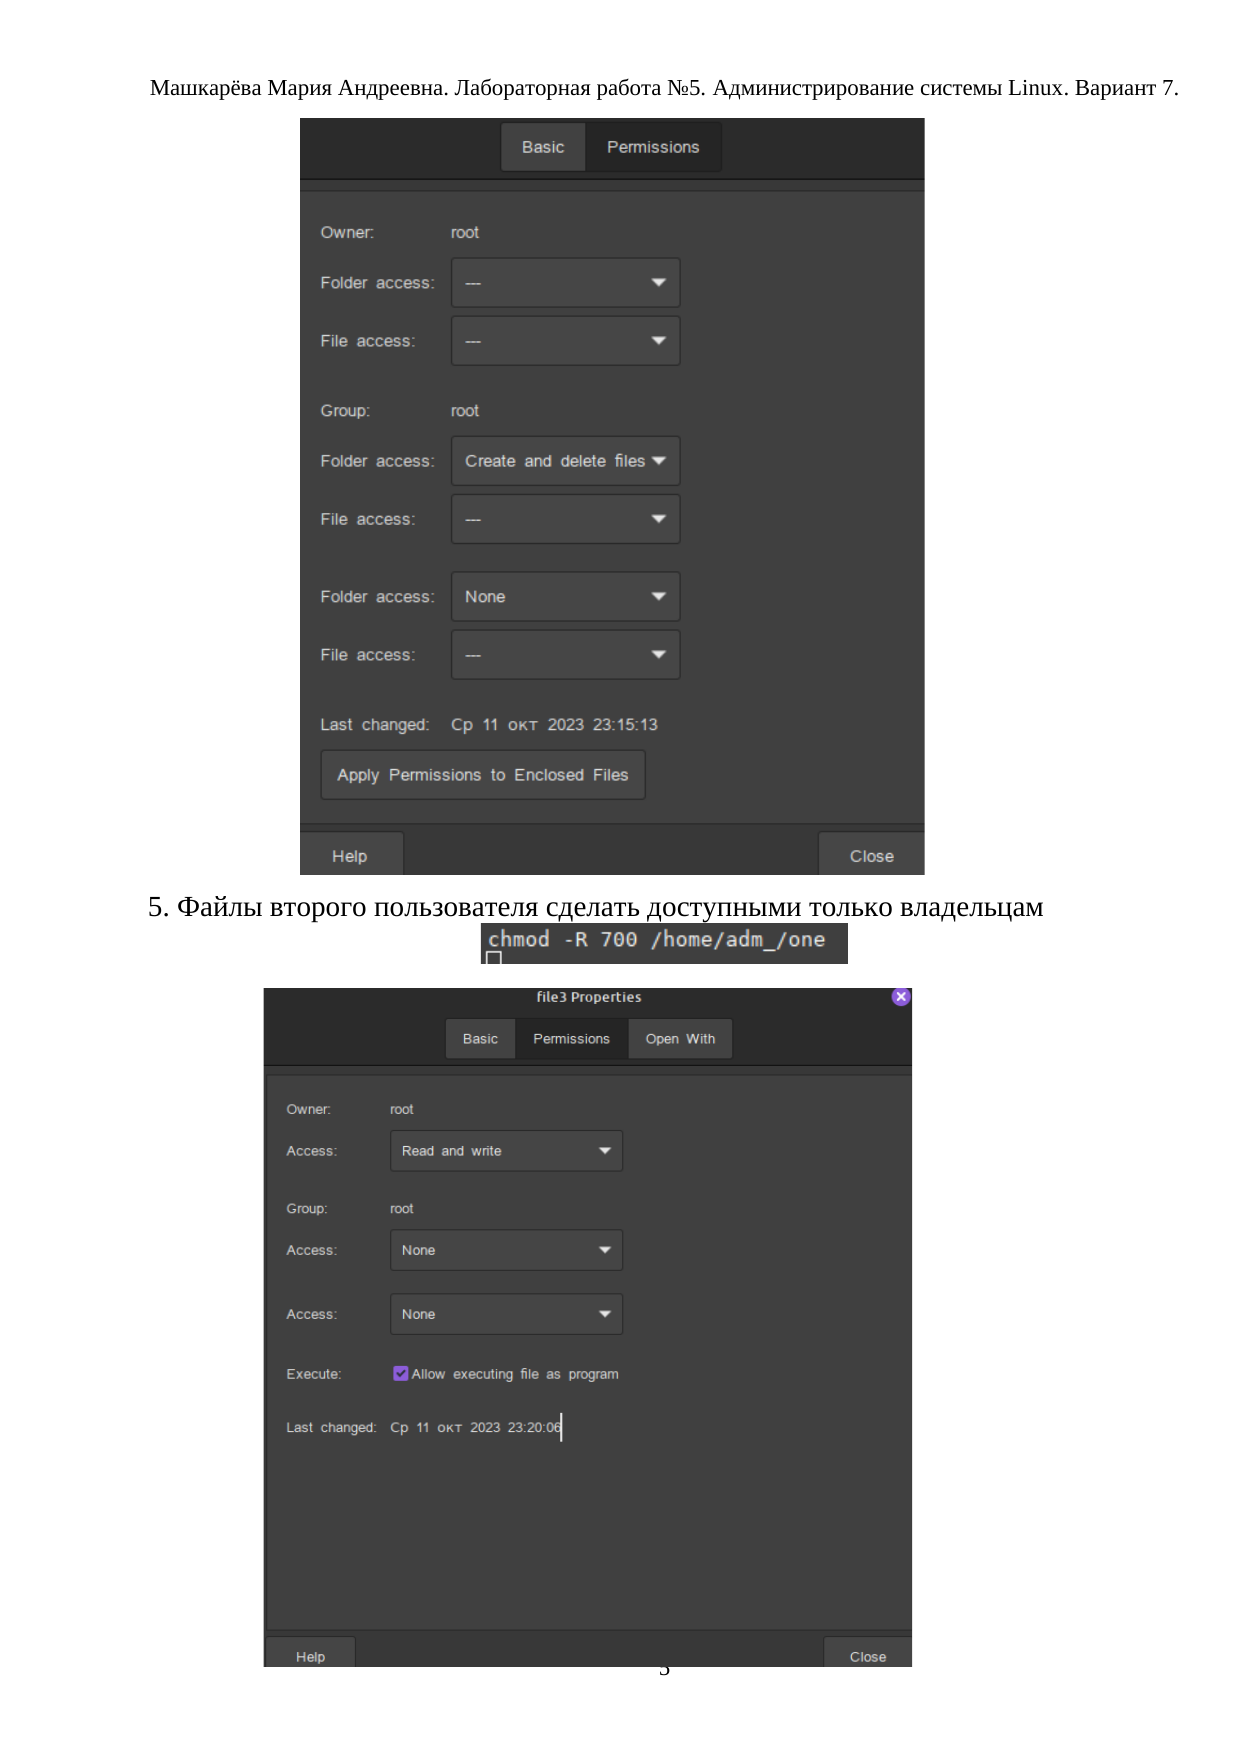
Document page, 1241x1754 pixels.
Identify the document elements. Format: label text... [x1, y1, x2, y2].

text 5. Файлы второго пользователя сделать доступными только владельцам [148, 889, 1181, 923]
picture [263, 988, 913, 1667]
picture [300, 118, 925, 875]
picture [480, 923, 848, 964]
